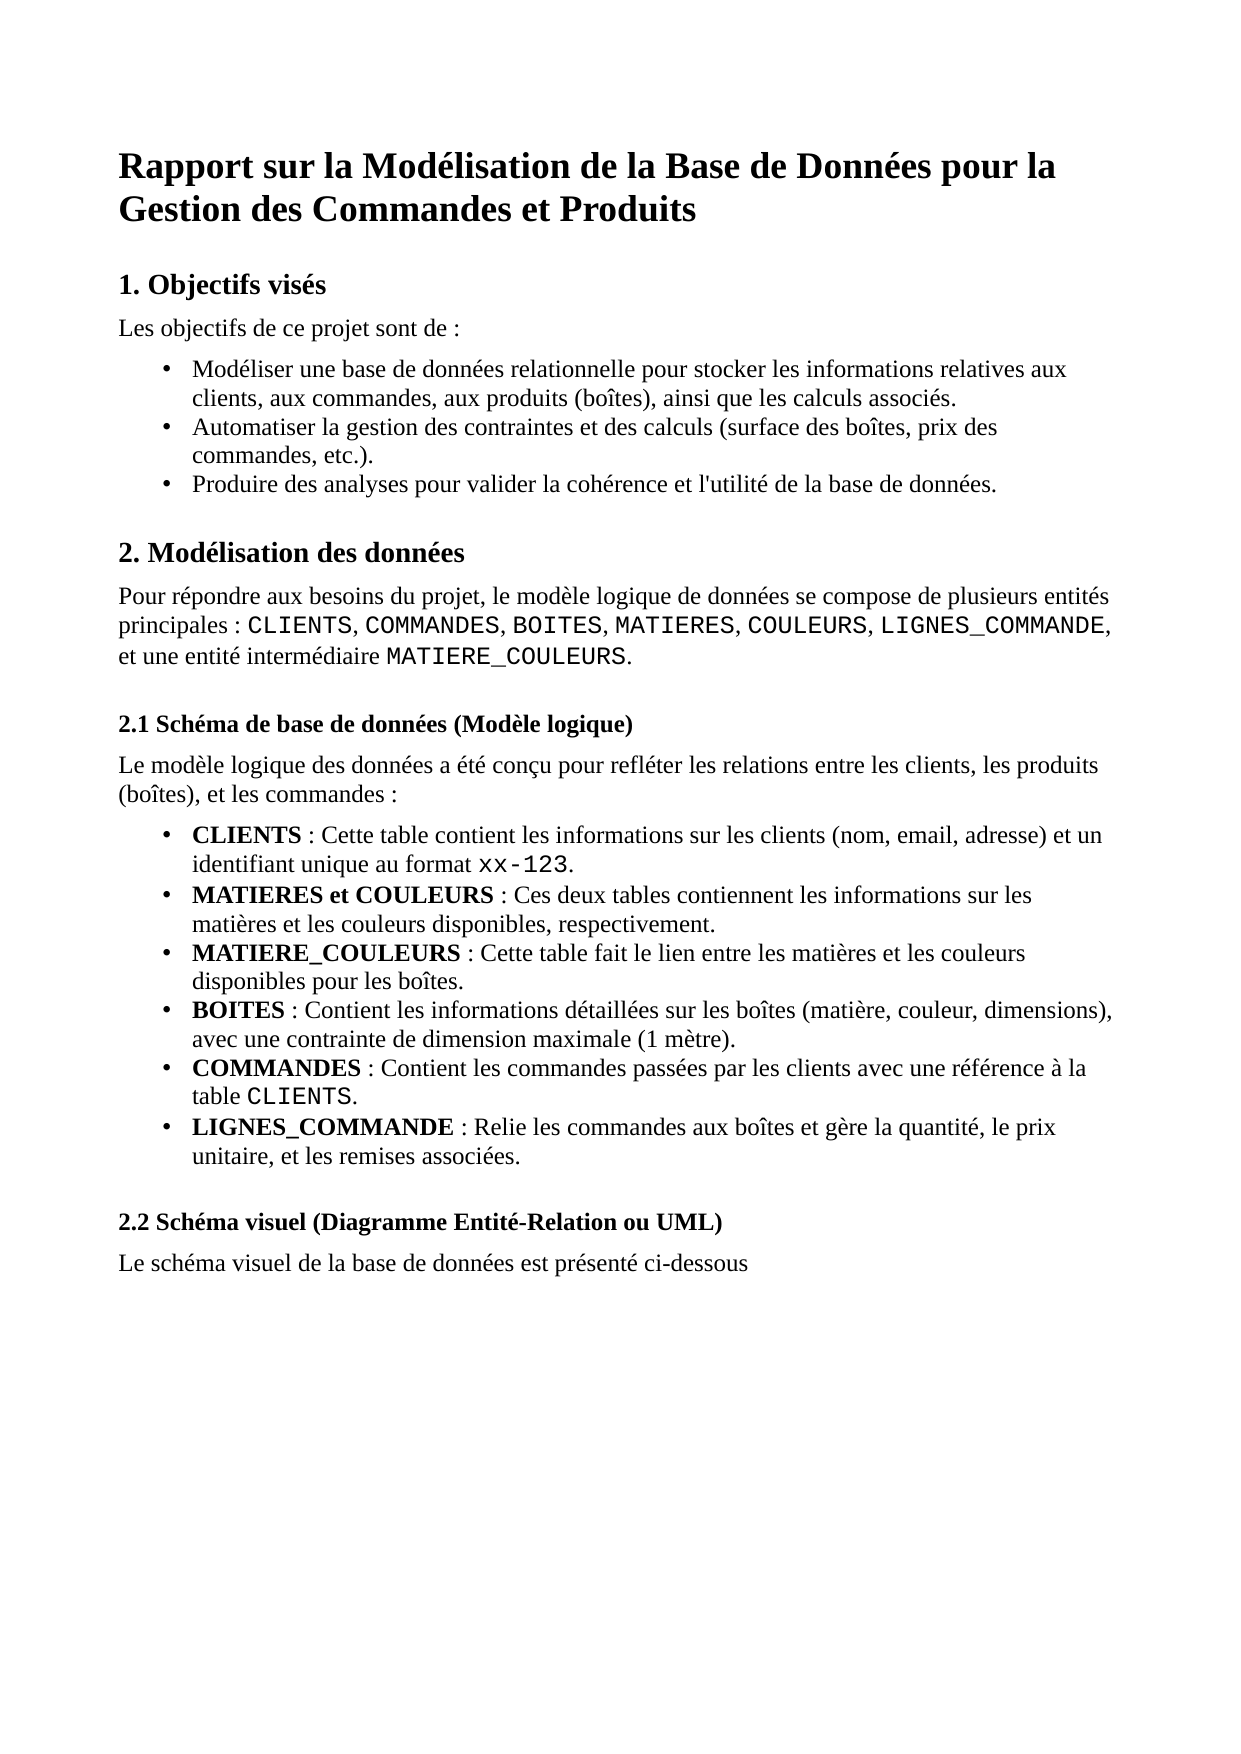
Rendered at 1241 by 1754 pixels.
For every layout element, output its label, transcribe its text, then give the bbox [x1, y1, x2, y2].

list Produire des analyses pour valider la cohérence et l'utilité de la base de données. [162, 469, 1122, 498]
list Modéliser une base de données relationnelle pour stocker les informations relatives aux clients, aux commandes, aux produits (boîtes), ainsi que les calculs associés. [162, 354, 1122, 412]
list MATIERE_COULEURS : Cette table fait le lien entre les matières et les couleurs disponibles pour les boîtes. [162, 938, 1122, 995]
list BOITES : Contient les informations détaillées sur les boîtes (matière, couleur, dimensions), avec une contrainte de dimension maximale (1 mètre). [162, 995, 1122, 1053]
subtitle 1. Objectifs visés [118, 267, 1122, 300]
list LIGNES_COMMANDE : Relie les commandes aux boîtes et gère la quantité, le prix unitaire, et les remises associées. [162, 1112, 1122, 1170]
subtitle 2.1 Schéma de base de données (Modèle logique) [118, 709, 1122, 738]
subtitle Rapport sur la Modélisation de la Base de Données pour la Gestion des Commandes et Produits [118, 143, 1122, 229]
subtitle 2.2 Schéma visuel (Diagramme Entité-Relation ou UML) [118, 1207, 1122, 1236]
text Le schéma visuel de la base de données est présenté ci-dessous [118, 1248, 1122, 1277]
text Les objectifs de ce projet sont de : [118, 313, 1122, 342]
subtitle 2. Modélisation des données [118, 535, 1122, 569]
text Le modèle logique des données a été conçu pour refléter les relations entre les clients, les produits (boîtes), et les commandes : [118, 751, 1122, 808]
list CLIENTS : Cette table contient les informations sur les clients (nom, email, adresse) et un identifiant unique au format xx-123. [162, 821, 1122, 880]
list Automatiser la gestion des contraintes et des calculs (surface des boîtes, prix des commandes, etc.). [162, 412, 1122, 469]
list MATIERES et COULEURS : Ces deux tables contiennent les informations sur les matières et les couleurs disponibles, respectivement. [162, 880, 1122, 938]
text Pour répondre aux besoins du projet, le modèle logique de données se compose de plusieurs entités principales : CLIENTS, COMMANDES, BOITES, MATIERES, COULEURS, LIGNES_COMMANDE, et une entité intermédiaire MATIERE_COULEURS. [118, 581, 1122, 672]
list COMMANDES : Contient les commandes passées par les clients avec une référence à la table CLIENTS. [162, 1053, 1122, 1112]
